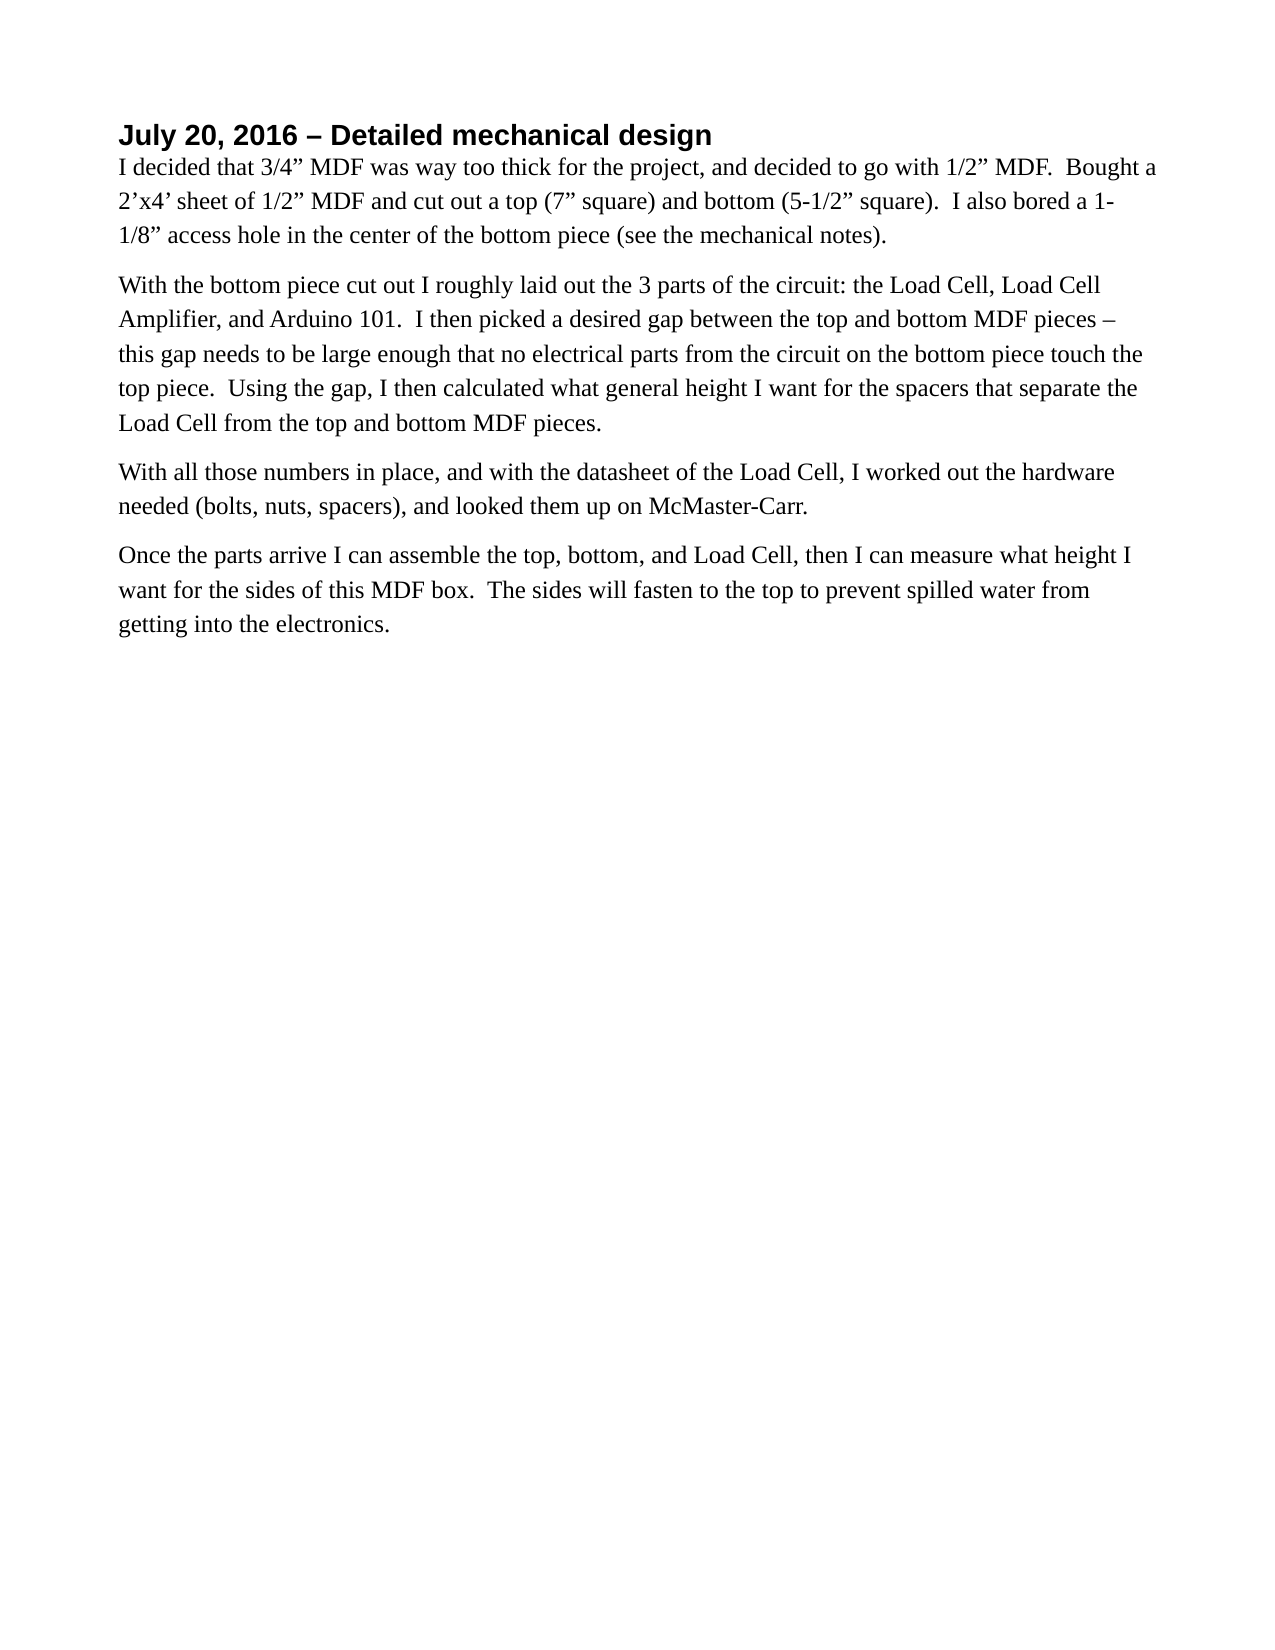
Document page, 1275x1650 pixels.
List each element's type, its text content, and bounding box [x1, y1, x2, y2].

text With all those numbers in place, and with the datasheet of the Load Cell, I worked out the hardware needed (bolts, nuts, spacers), and looked them up on McMaster-Carr. [118, 457, 1157, 520]
text Once the parts arrive I can assemble the top, bottom, and Load Cell, then I can measure what height I want for the sides of this MDF box. The sides will fasten to the top to prevent spilled water from getting into the electronics. [118, 540, 1157, 638]
subtitle July 20, 2016 – Detailed mechanical design [118, 118, 1157, 152]
text I decided that 3/4” MDF was way too thick for the project, and decided to go with 1/2” MDF. Bought a 2’x4’ sheet of 1/2” MDF and cut out a top (7” square) and bottom (5-1/2” square). I also bored a 1-1/8” access hole in the center of the bottom piece (see the mechanical notes). [118, 152, 1157, 249]
text With the bottom piece cut out I roughly laid out the 3 parts of the circuit: the Load Cell, Load Cell Amplifier, and Arduino 101. I then picked a desired gap between the top and bottom MDF pieces – this gap needs to be large enough that no electrical parts from the circuit on the bottom piece touch the top piece. Using the gap, I then calculated what general height I want for the spacers that separate the Load Cell from the top and bottom MDF pieces. [118, 270, 1157, 436]
